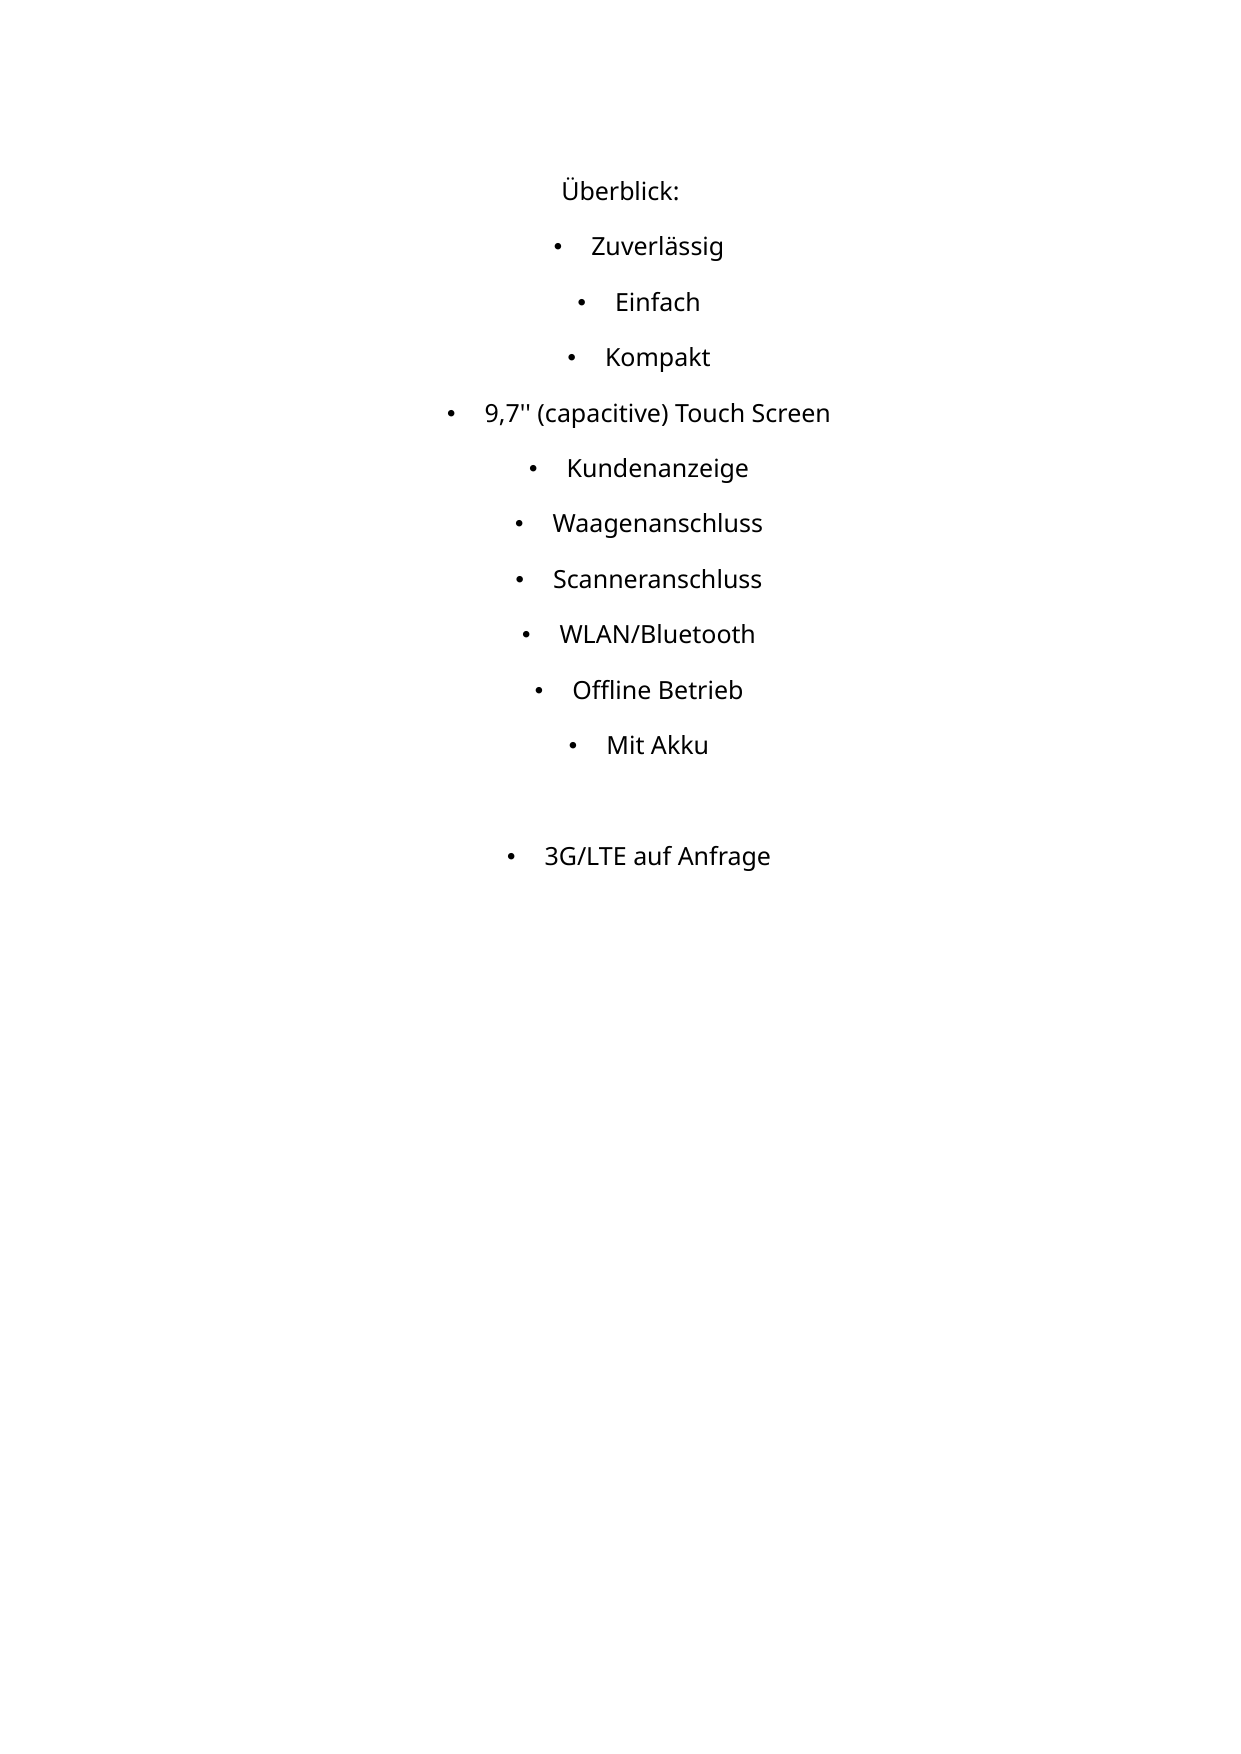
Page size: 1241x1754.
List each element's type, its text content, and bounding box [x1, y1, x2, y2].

list Mit Akku [156, 728, 1122, 762]
list Einfach [156, 284, 1122, 318]
list WLAN/Bluetooth [156, 617, 1122, 651]
list Kundenanzeige [156, 451, 1122, 485]
list 9,7'' (capacitive) Touch Screen [156, 395, 1122, 429]
list Offline Betrieb [156, 672, 1122, 706]
list Waagenanschluss [156, 506, 1122, 540]
list Kompakt [156, 340, 1122, 374]
list Scanneranschluss [156, 561, 1122, 596]
text Überblick: [118, 173, 1122, 208]
list 3G/LTE auf Anfrage [156, 838, 1122, 873]
list Zuverlässig [156, 229, 1122, 263]
